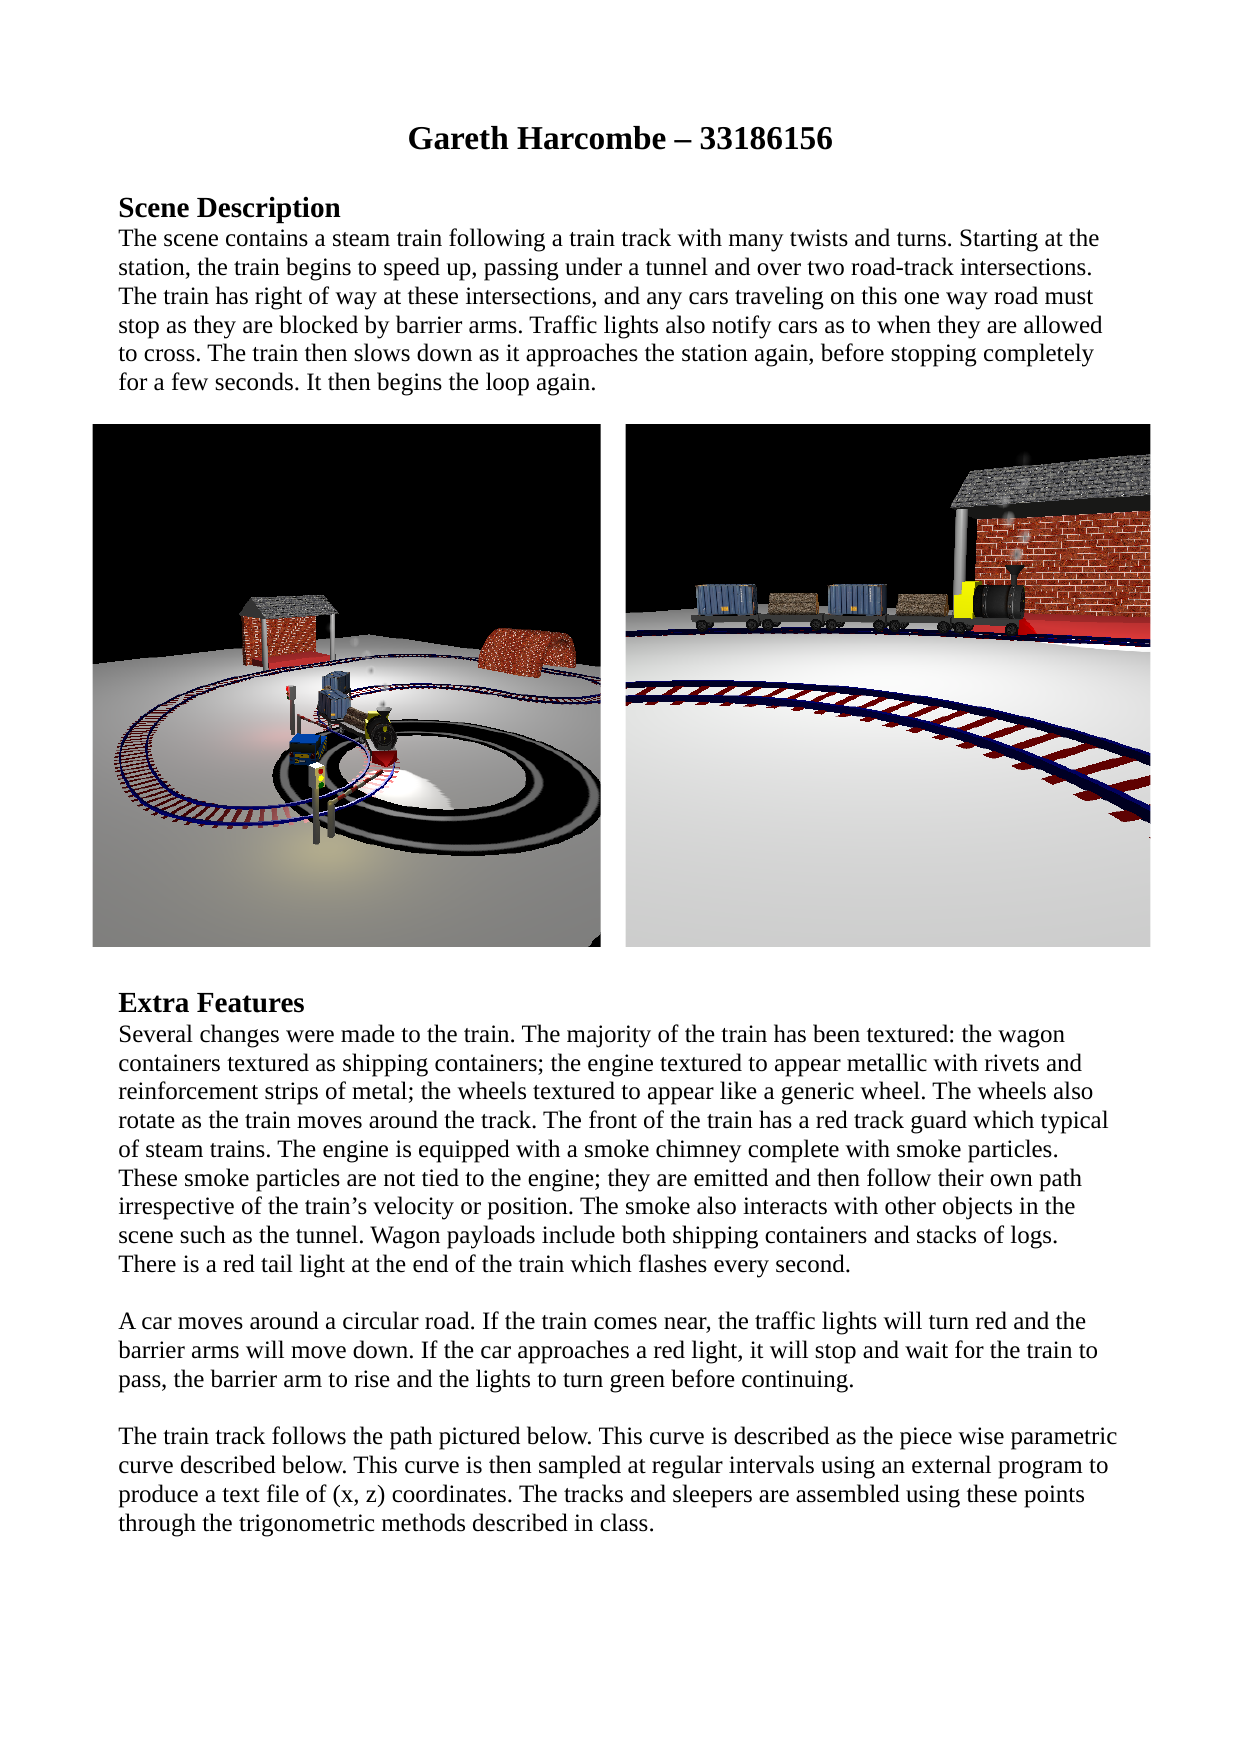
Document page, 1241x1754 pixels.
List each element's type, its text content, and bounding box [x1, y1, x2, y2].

text Extra Features [118, 985, 1122, 1019]
text Gareth Harcombe – 33186156 [118, 118, 1122, 156]
text The scene contains a steam train following a train track with many twists and turns. Starting at the station, the train begins to speed up, passing under a tunnel and over two road-track intersections. The train has right of way at these intersections, and any cars traveling on this one way road must stop as they are blocked by barrier arms. Traffic lights also notify cars as to when they are allowed to cross. The train then slows down as it approaches the station again, before stopping completely for a few seconds. It then begins the loop again. [118, 223, 1122, 396]
picture [92, 424, 601, 947]
text Several changes were made to the train. The majority of the train has been textured: the wagon containers textured as shipping containers; the engine textured to appear metallic with rivets and reinforcement strips of metal; the wheels textured to appear like a generic wheel. The wheels also rotate as the train moves around the track. The front of the train has a red track guard which typical of steam trains. The engine is equipped with a smoke chimney complete with smoke particles. These smoke particles are not tied to the engine; they are emitted and then follow their own path irrespective of the train’s velocity or position. The smoke also interacts with other objects in the scene such as the tunnel. Wagon payloads include both shipping containers and stacks of logs. There is a red tail light at the end of the train which flashes every second. [118, 1019, 1122, 1278]
picture [625, 424, 1151, 947]
text The train track follows the path pictured below. This curve is described as the piece wise parametric curve described below. This curve is then sampled at regular intervals using an external program to produce a text file of (x, z) coordinates. The tracks and sleepers are assembled using these points through the trigonometric methods described in class. [118, 1421, 1122, 1536]
text Scene Description [118, 190, 1122, 223]
text A car moves around a circular road. If the train comes near, the traffic lights will turn red and the barrier arms will move down. If the car approaches a red light, it will stop and wait for the train to pass, the barrier arm to rise and the lights to turn green before continuing. [118, 1306, 1122, 1393]
